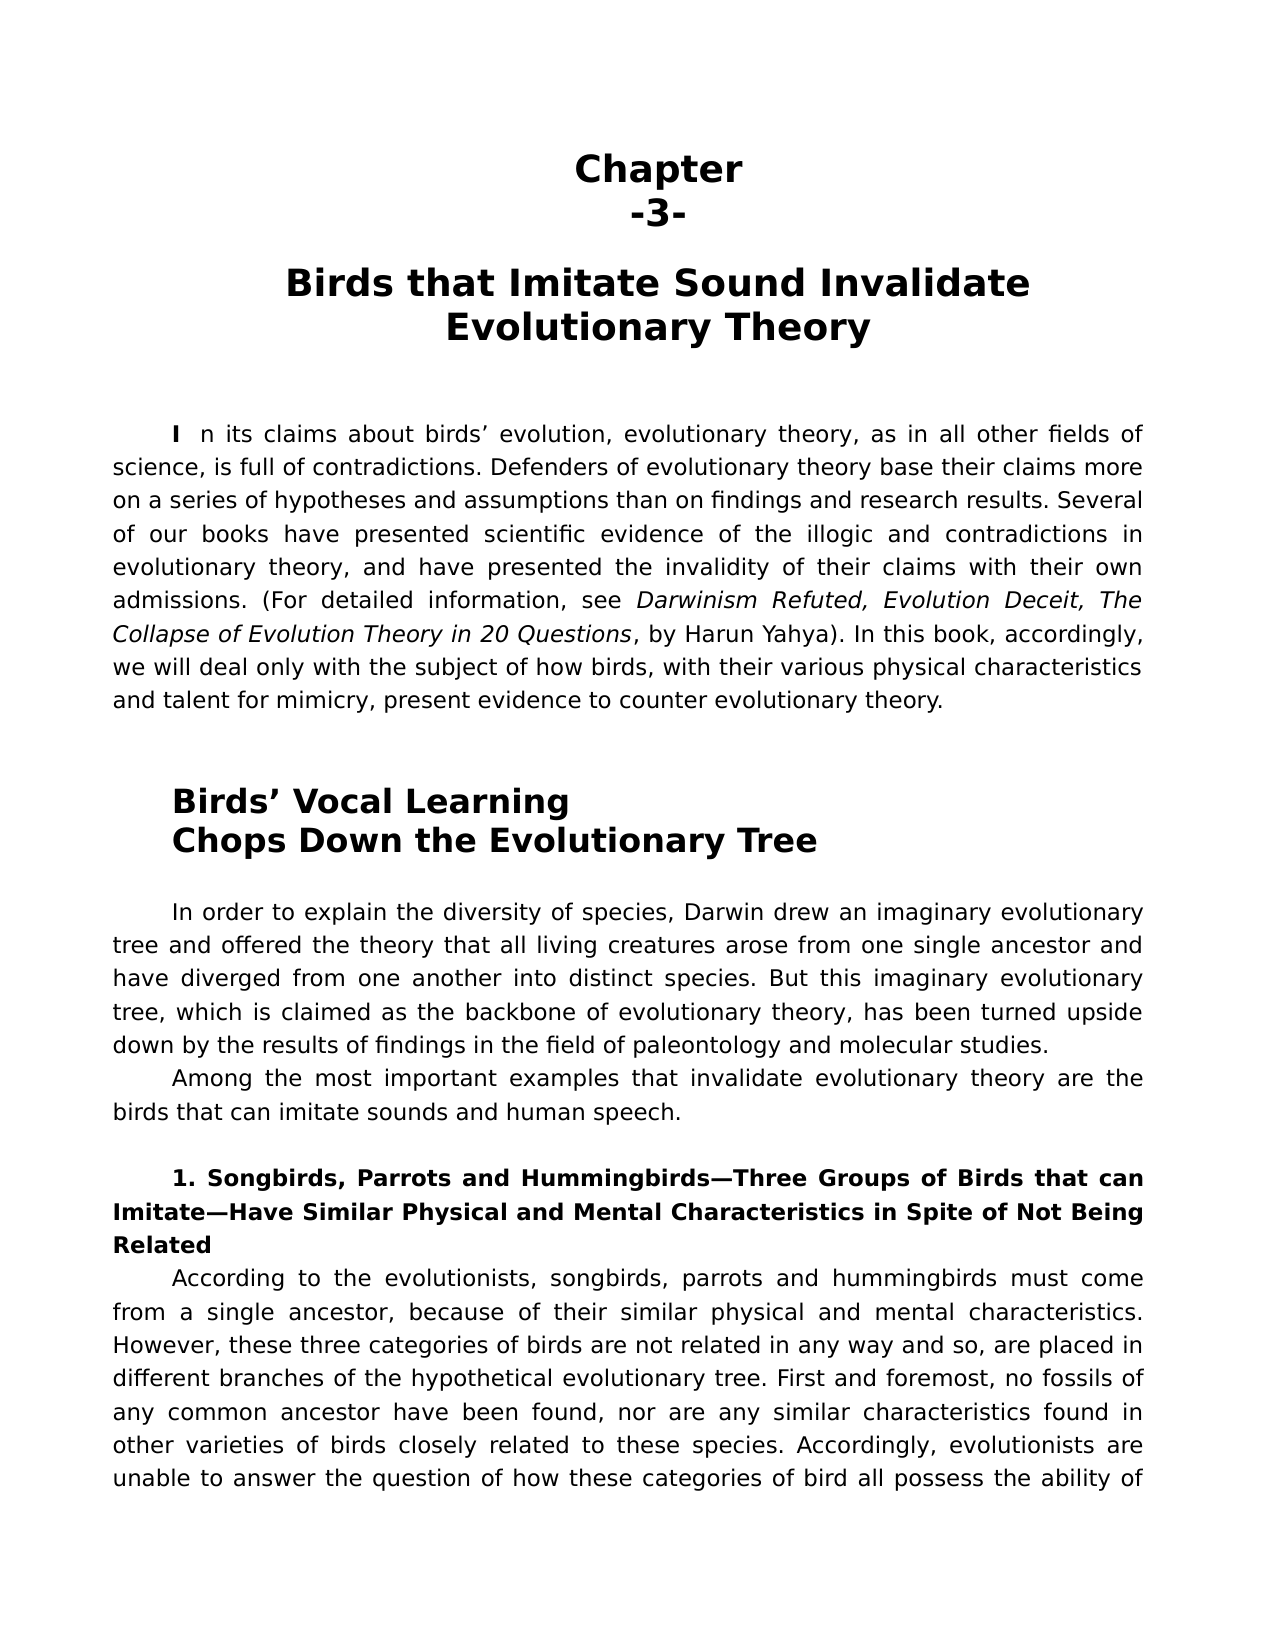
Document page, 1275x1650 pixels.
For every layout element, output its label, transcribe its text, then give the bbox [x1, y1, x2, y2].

text Birds that Imitate Sound Invalidate [112, 262, 1145, 305]
text 1. Songbirds, Parrots and Hummingbirds—Three Groups of Birds that can Imitate—Have Similar Physical and Mental Characteristics in Spite of Not Being Related [112, 1160, 1145, 1260]
text -3- [112, 191, 1145, 235]
text Evolutionary Theory [112, 305, 1145, 349]
text In its claims about birds’ evolution, evolutionary theory, as in all other fields of science, is full of contradictions. Defenders of evolutionary theory base their claims more on a series of hypotheses and assumptions than on findings and research results. Several of our books have presented scientific evidence of the illogic and contradictions in evolutionary theory, and have presented the invalidity of their claims with their own admissions. (For detailed information, see Darwinism Refuted, Evolution Deceit, The Collapse of Evolution Theory in 20 Questions, by Harun Yahya). In this book, accordingly, we will deal only with the subject of how birds, with their various physical characteristics and talent for mimicry, present evidence to counter evolutionary theory. [112, 416, 1145, 716]
text Among the most important examples that invalidate evolutionary theory are the birds that can imitate sounds and human speech. [112, 1060, 1145, 1127]
text Birds’ Vocal Learning [112, 782, 1145, 821]
text In order to explain the diversity of species, Darwin drew an imaginary evolutionary tree and offered the theory that all living creatures arose from one single ancestor and have diverged from one another into distinct species. But this imaginary evolutionary tree, which is claimed as the backbone of evolutionary theory, has been turned upside down by the results of findings in the field of paleontology and molecular studies. [112, 893, 1145, 1060]
text Chapter [112, 148, 1145, 191]
text Chops Down the Evolutionary Tree [112, 821, 1145, 860]
text According to the evolutionists, songbirds, parrots and hummingbirds must come from a single ancestor, because of their similar physical and mental characteristics. However, these three categories of birds are not related in any way and so, are placed in different branches of the hypothetical evolutionary tree. First and foremost, no fossils of any common ancestor have been found, nor are any similar characteristics found in other varieties of birds closely related to these species. Accordingly, evolutionists are unable to answer the question of how these categories of bird all possess the ability of [112, 1260, 1145, 1493]
